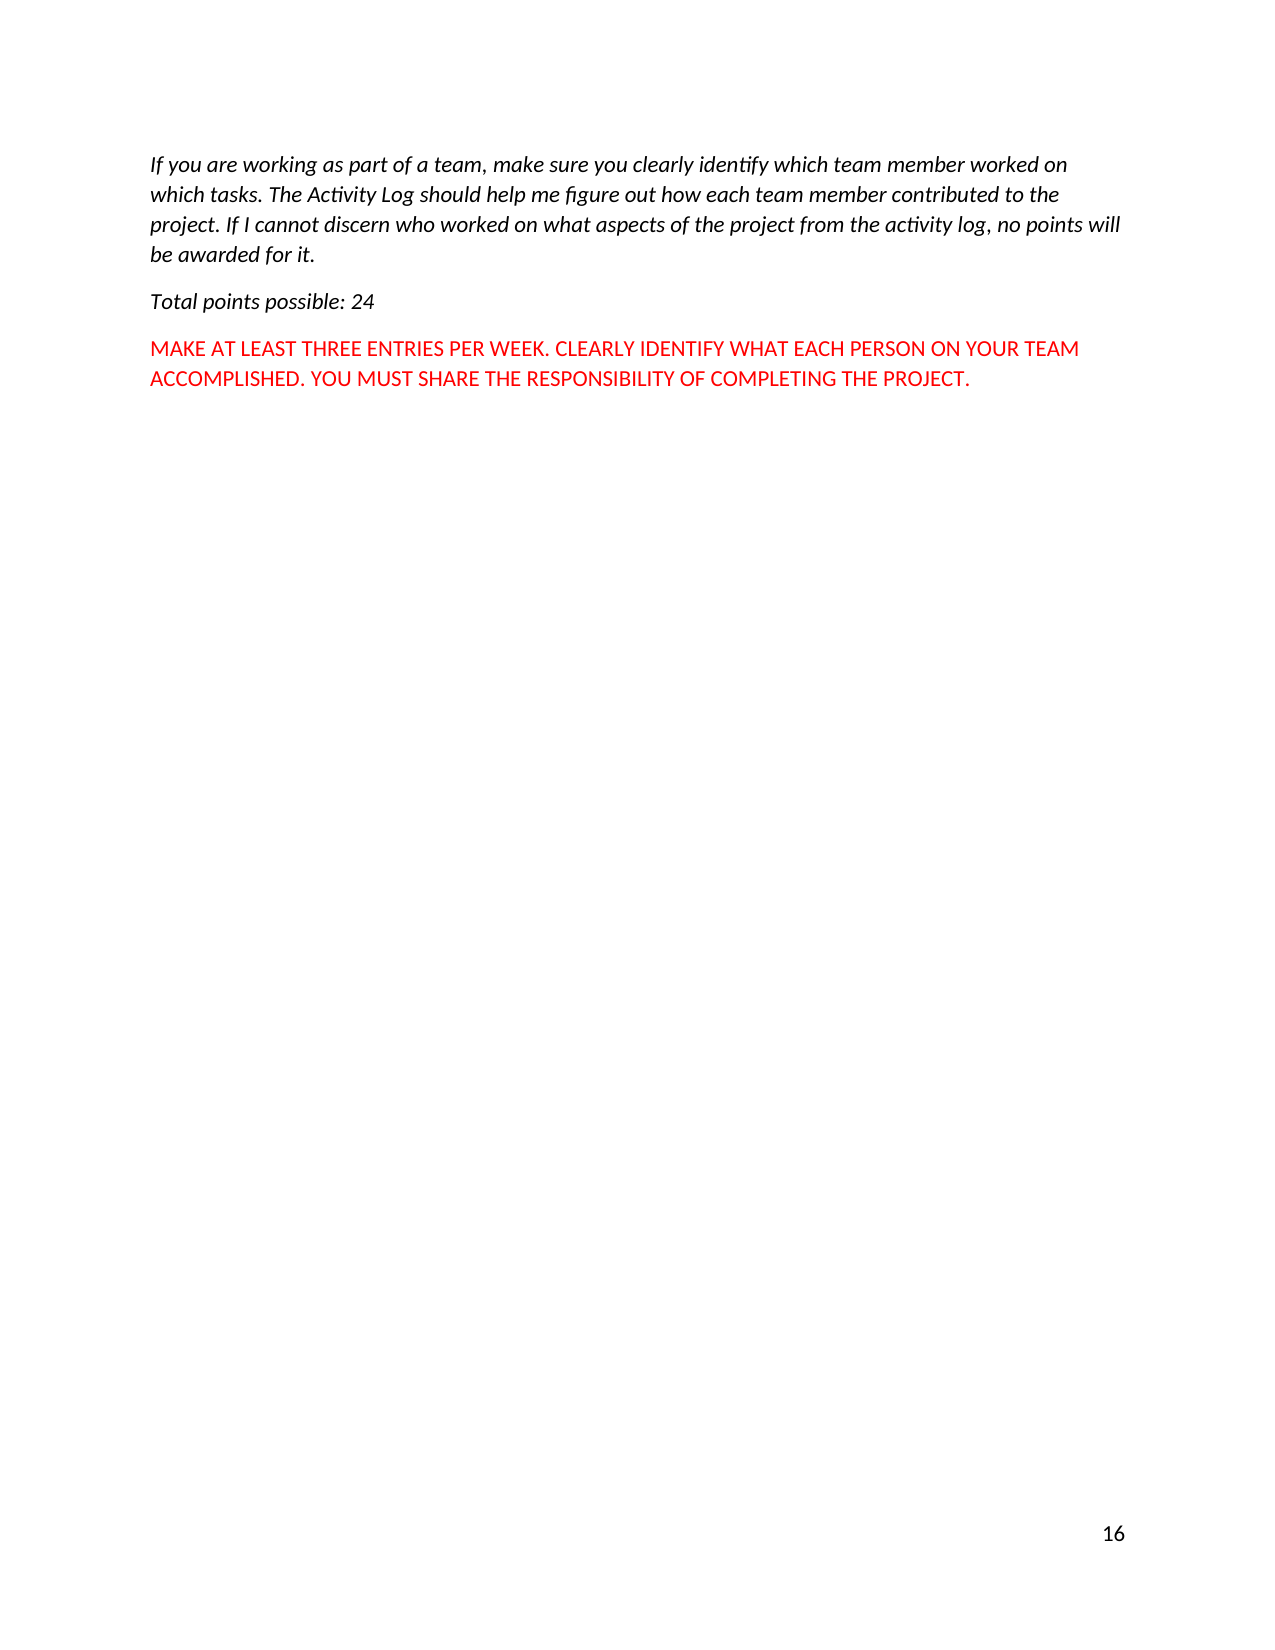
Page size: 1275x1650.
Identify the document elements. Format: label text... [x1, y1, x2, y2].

text MAKE AT LEAST THREE ENTRIES PER WEEK. CLEARLY IDENTIFY WHAT EACH PERSON ON YOUR TEAM ACCOMPLISHED. YOU MUST SHARE THE RESPONSIBILITY OF COMPLETING THE PROJECT. [150, 334, 1125, 393]
text Total points possible: 24 [150, 287, 1125, 316]
text If you are working as part of a team, make sure you clearly identify which team member worked on which tasks. The Activity Log should help me figure out how each team member contributed to the project. If I cannot discern who worked on what aspects of the project from the activity log, no points will be awarded for it. [150, 150, 1125, 269]
